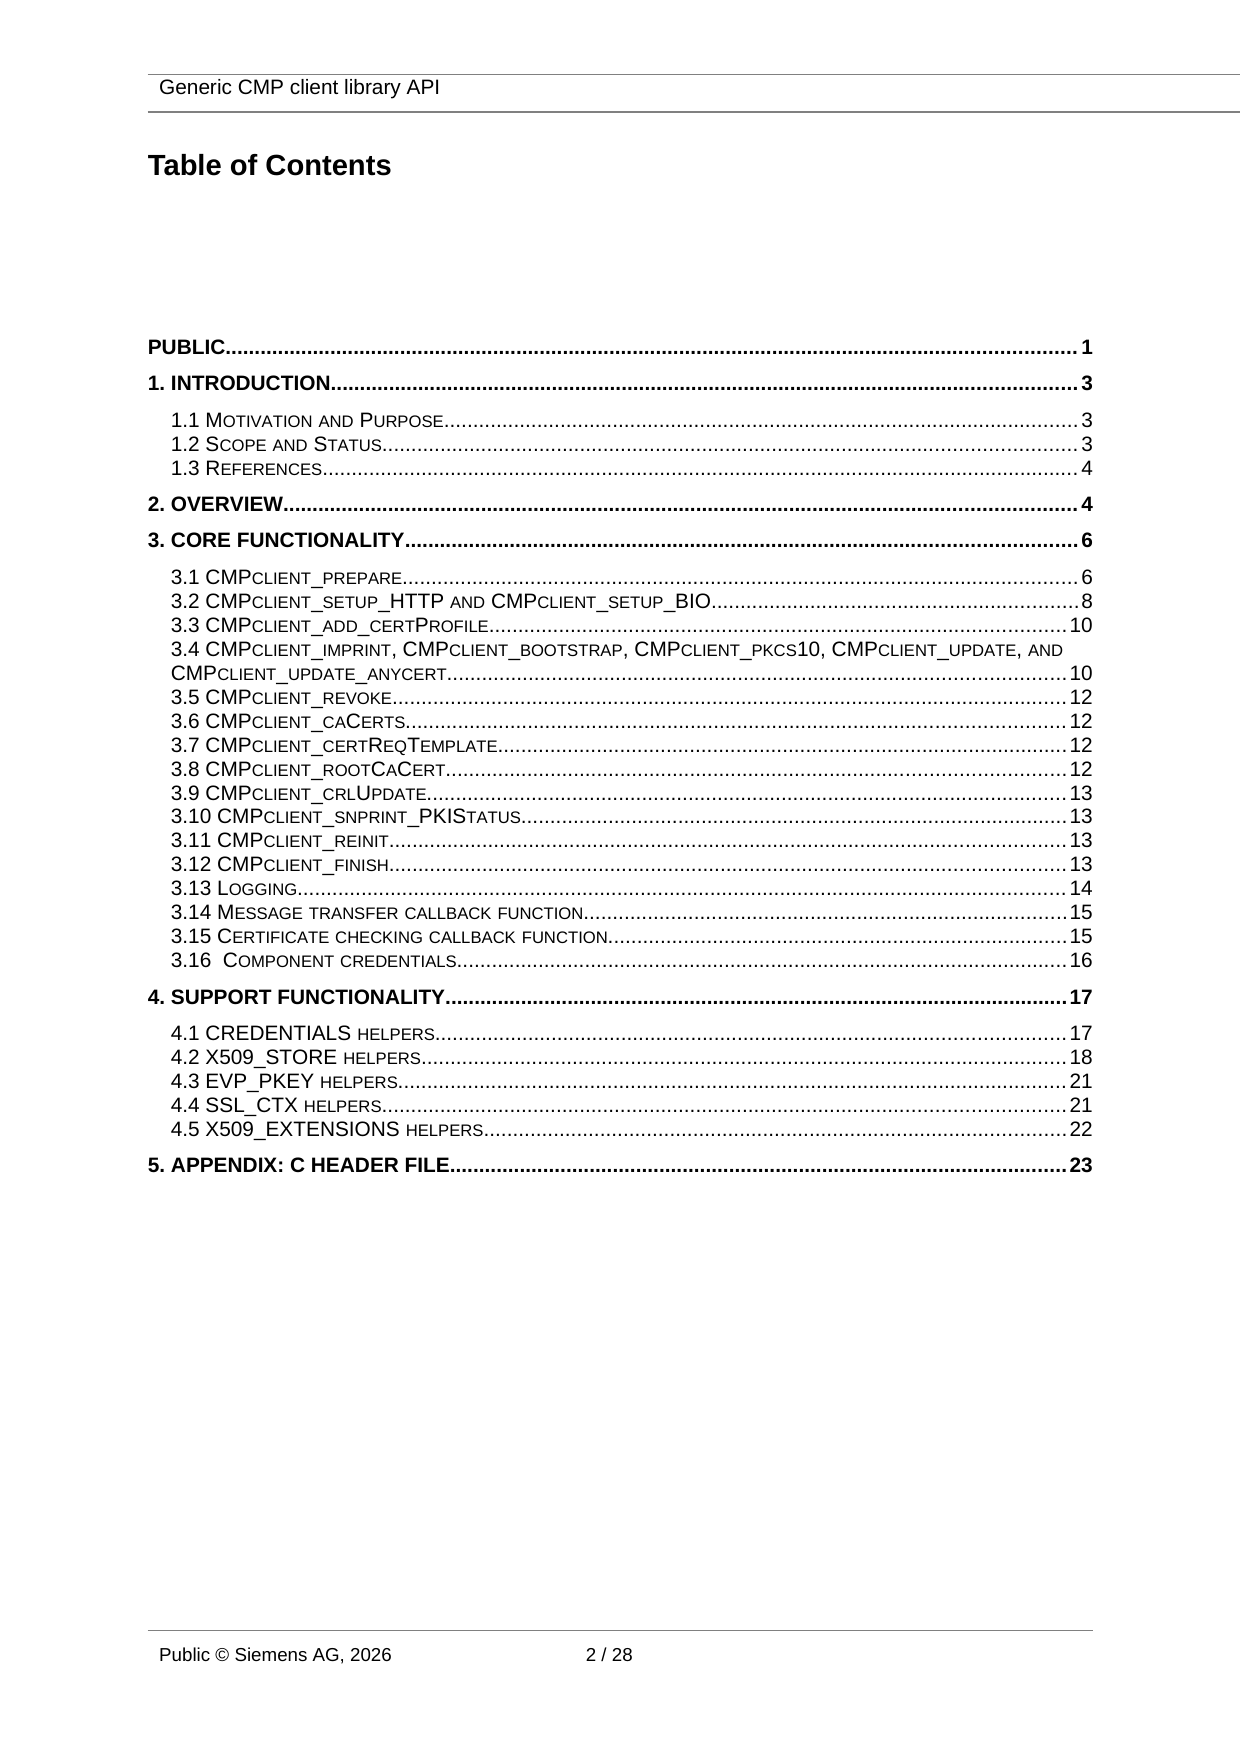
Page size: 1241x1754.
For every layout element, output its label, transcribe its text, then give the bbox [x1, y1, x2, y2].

text 3.1 CMPclient_prepare 6 [171, 565, 1092, 589]
text 1.3 References 4 [171, 455, 1092, 479]
text 3.6 CMPclient_caCerts 12 [171, 708, 1092, 732]
text 4.2 X509_STORE helpers 18 [171, 1045, 1092, 1069]
text 3.5 CMPclient_revoke 12 [171, 684, 1092, 708]
text 4.1 CREDENTIALS helpers 17 [171, 1021, 1092, 1045]
text 1. Introduction 3 [148, 371, 1092, 395]
text 3.8 CMPclient_rootCaCert 12 [171, 756, 1092, 780]
text 3.15 Certificate checking callback function 15 [171, 924, 1092, 948]
text 3.14 Message transfer callback function 15 [171, 900, 1092, 924]
text 4. Support functionality 17 [148, 984, 1092, 1008]
text 3.11 CMPclient_reinit 13 [171, 828, 1092, 852]
text 3.3 CMPclient_add_certProfile 10 [171, 613, 1092, 637]
text 4.4 SSL_CTX helpers 21 [171, 1093, 1092, 1117]
text Table of Contents [148, 148, 1092, 181]
text 3.4 CMPclient_imprint, CMPclient_bootstrap, CMPclient_pkcs10, CMPclient_update, and CMPclient_update_anycert 10 [171, 637, 1092, 684]
text 1.1 Motivation and Purpose 3 [171, 407, 1092, 431]
text 3.7 CMPclient_certReqTemplate 12 [171, 732, 1092, 756]
text Public 1 [148, 334, 1092, 358]
text 2. Overview 4 [148, 492, 1092, 516]
text 3.9 CMPclient_crlUpdate 13 [171, 780, 1092, 804]
text 3.12 CMPclient_finish 13 [171, 852, 1092, 876]
text 5. Appendix: C header file 23 [148, 1153, 1092, 1177]
text 3. Core functionality 6 [148, 528, 1092, 552]
text 1.2 Scope and Status 3 [171, 431, 1092, 455]
text 3.2 CMPclient_setup_HTTP and CMPclient_setup_BIO 8 [171, 589, 1092, 613]
text 4.3 EVP_PKEY helpers 21 [171, 1069, 1092, 1093]
text 3.13 Logging 14 [171, 876, 1092, 900]
text 4.5 X509_EXTENSIONS helpers 22 [171, 1117, 1092, 1141]
text 3.10 CMPclient_snprint_PKIStatus 13 [171, 804, 1092, 828]
text 3.16 Component credentials 16 [171, 948, 1092, 972]
